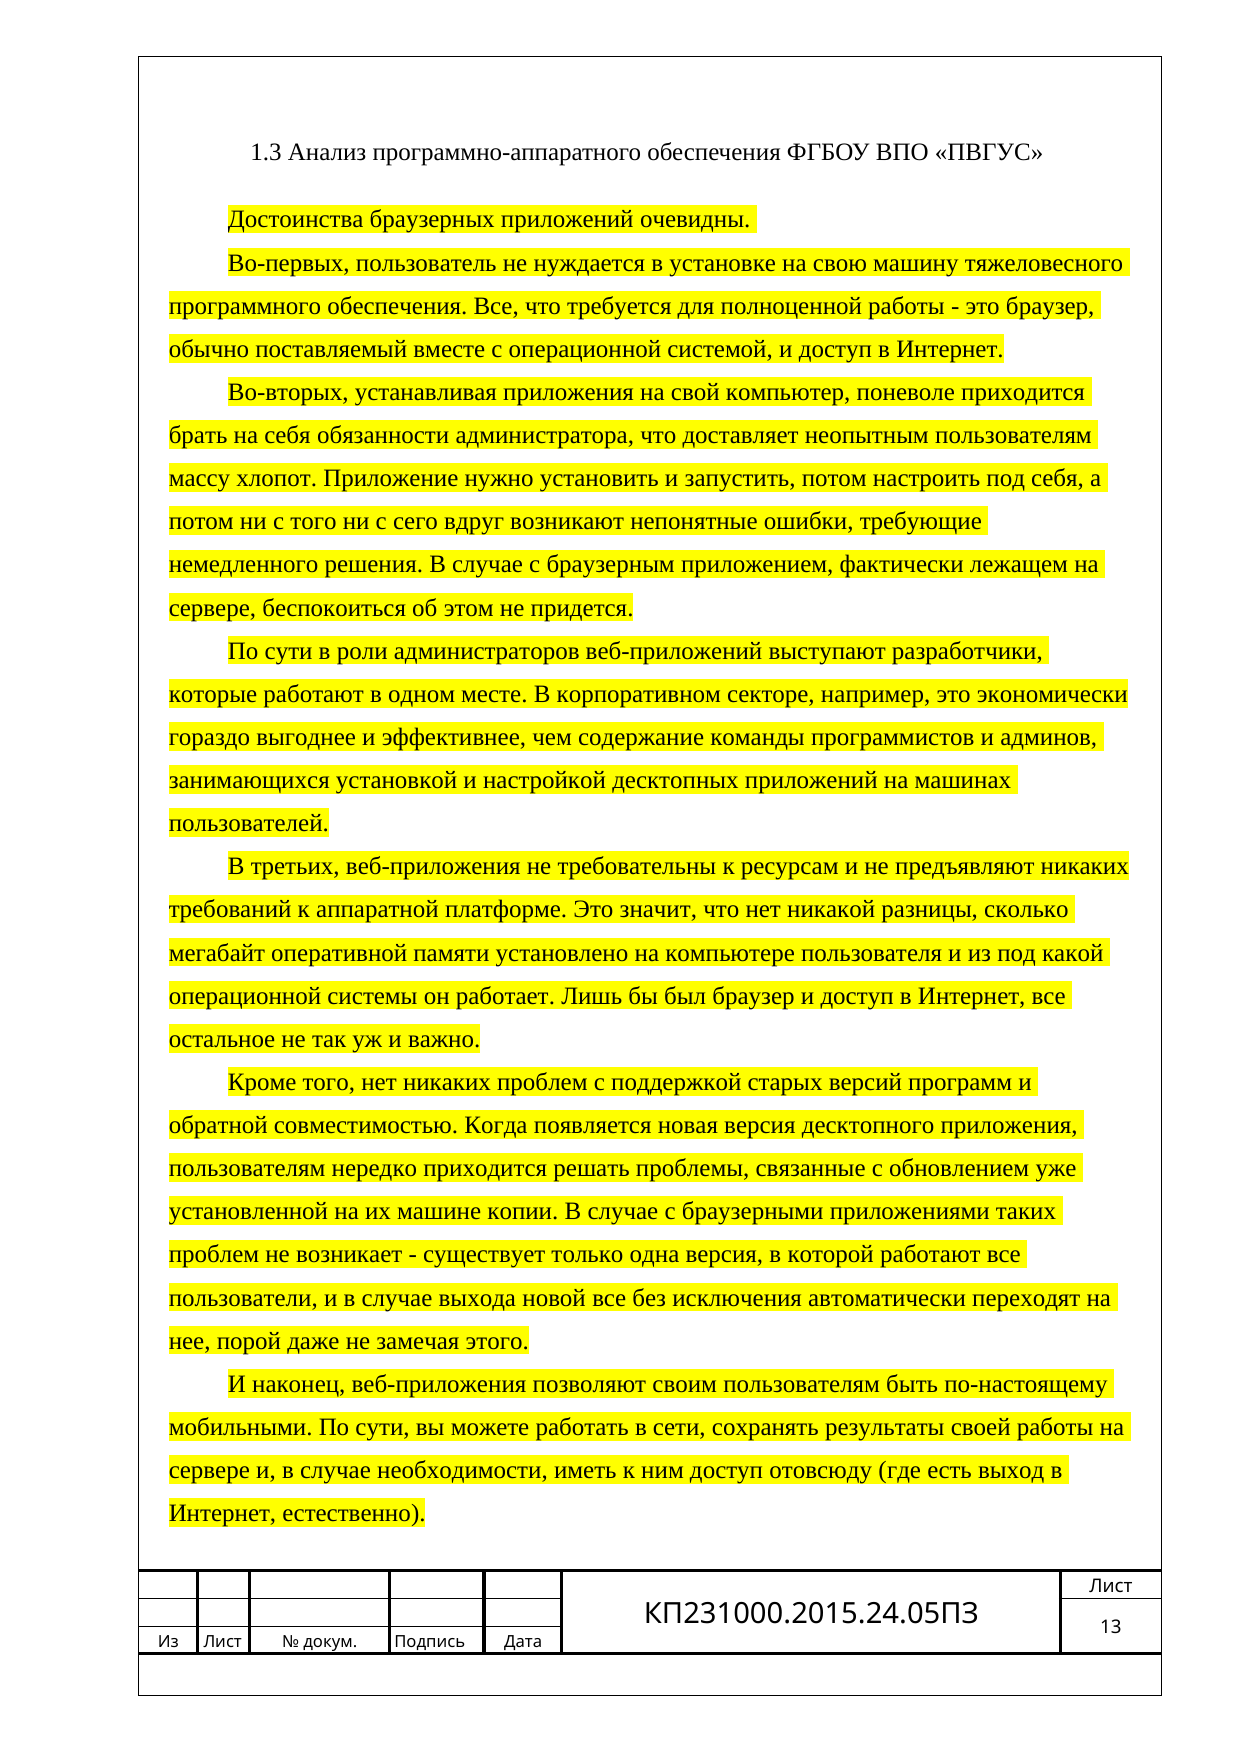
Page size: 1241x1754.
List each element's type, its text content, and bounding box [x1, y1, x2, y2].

list Достоинства браузерных приложений очевидны. [168, 204, 1132, 233]
list Кроме того, нет никаких проблем с поддержкой старых версий программ и обратной совместимостью. Когда появляется новая версия десктопного приложения, пользователям нередко приходится решать проблемы, связанные с обновлением уже установленной на их машине копии. В случае с браузерными приложениями таких проблем не возникает - существует только одна версия, в которой работают все пользователи, и в случае выхода новой все без исключения автоматически переходят на нее, порой даже не замечая этого. [168, 1067, 1132, 1354]
list В третьих, веб-приложения не требовательны к ресурсам и не предъявляют никаких требований к аппаратной платформе. Это значит, что нет никакой разницы, сколько мегабайт оперативной памяти установлено на компьютере пользователя и из под какой операционной системы он работает. Лишь бы был браузер и доступ в Интернет, все остальное не так уж и важно. [168, 851, 1132, 1053]
list По сути в роли администраторов веб-приложений выступают разработчики, которые работают в одном месте. В корпоративном секторе, например, это экономически гораздо выгоднее и эффективнее, чем содержание команды программистов и админов, занимающихся установкой и настройкой десктопных приложений на машинах пользователей. [168, 636, 1132, 837]
list Во-первых, пользователь не нуждается в установке на свою машину тяжеловесного программного обеспечения. Все, что требуется для полноценной работы - это браузер, обычно поставляемый вместе с операционной системой, и доступ в Интернет. [168, 248, 1132, 363]
subtitle 1.3 Анализ программно-аппаратного обеспечения ФГБОУ ВПО «ПВГУС» [168, 137, 1132, 165]
list И наконец, веб-приложения позволяют своим пользователям быть по-настоящему мобильными. По сути, вы можете работать в сети, сохранять результаты своей работы на сервере и, в случае необходимости, иметь к ним доступ отовсюду (где есть выход в Интернет, естественно). [168, 1369, 1132, 1527]
list Во-вторых, устанавливая приложения на свой компьютер, поневоле приходится брать на себя обязанности администратора, что доставляет неопытным пользователям массу хлопот. Приложение нужно установить и запустить, потом настроить под себя, а потом ни с того ни с сего вдруг возникают непонятные ошибки, требующие немедленного решения. В случае с браузерным приложением, фактически лежащем на сервере, беспокоиться об этом не придется. [168, 377, 1132, 621]
